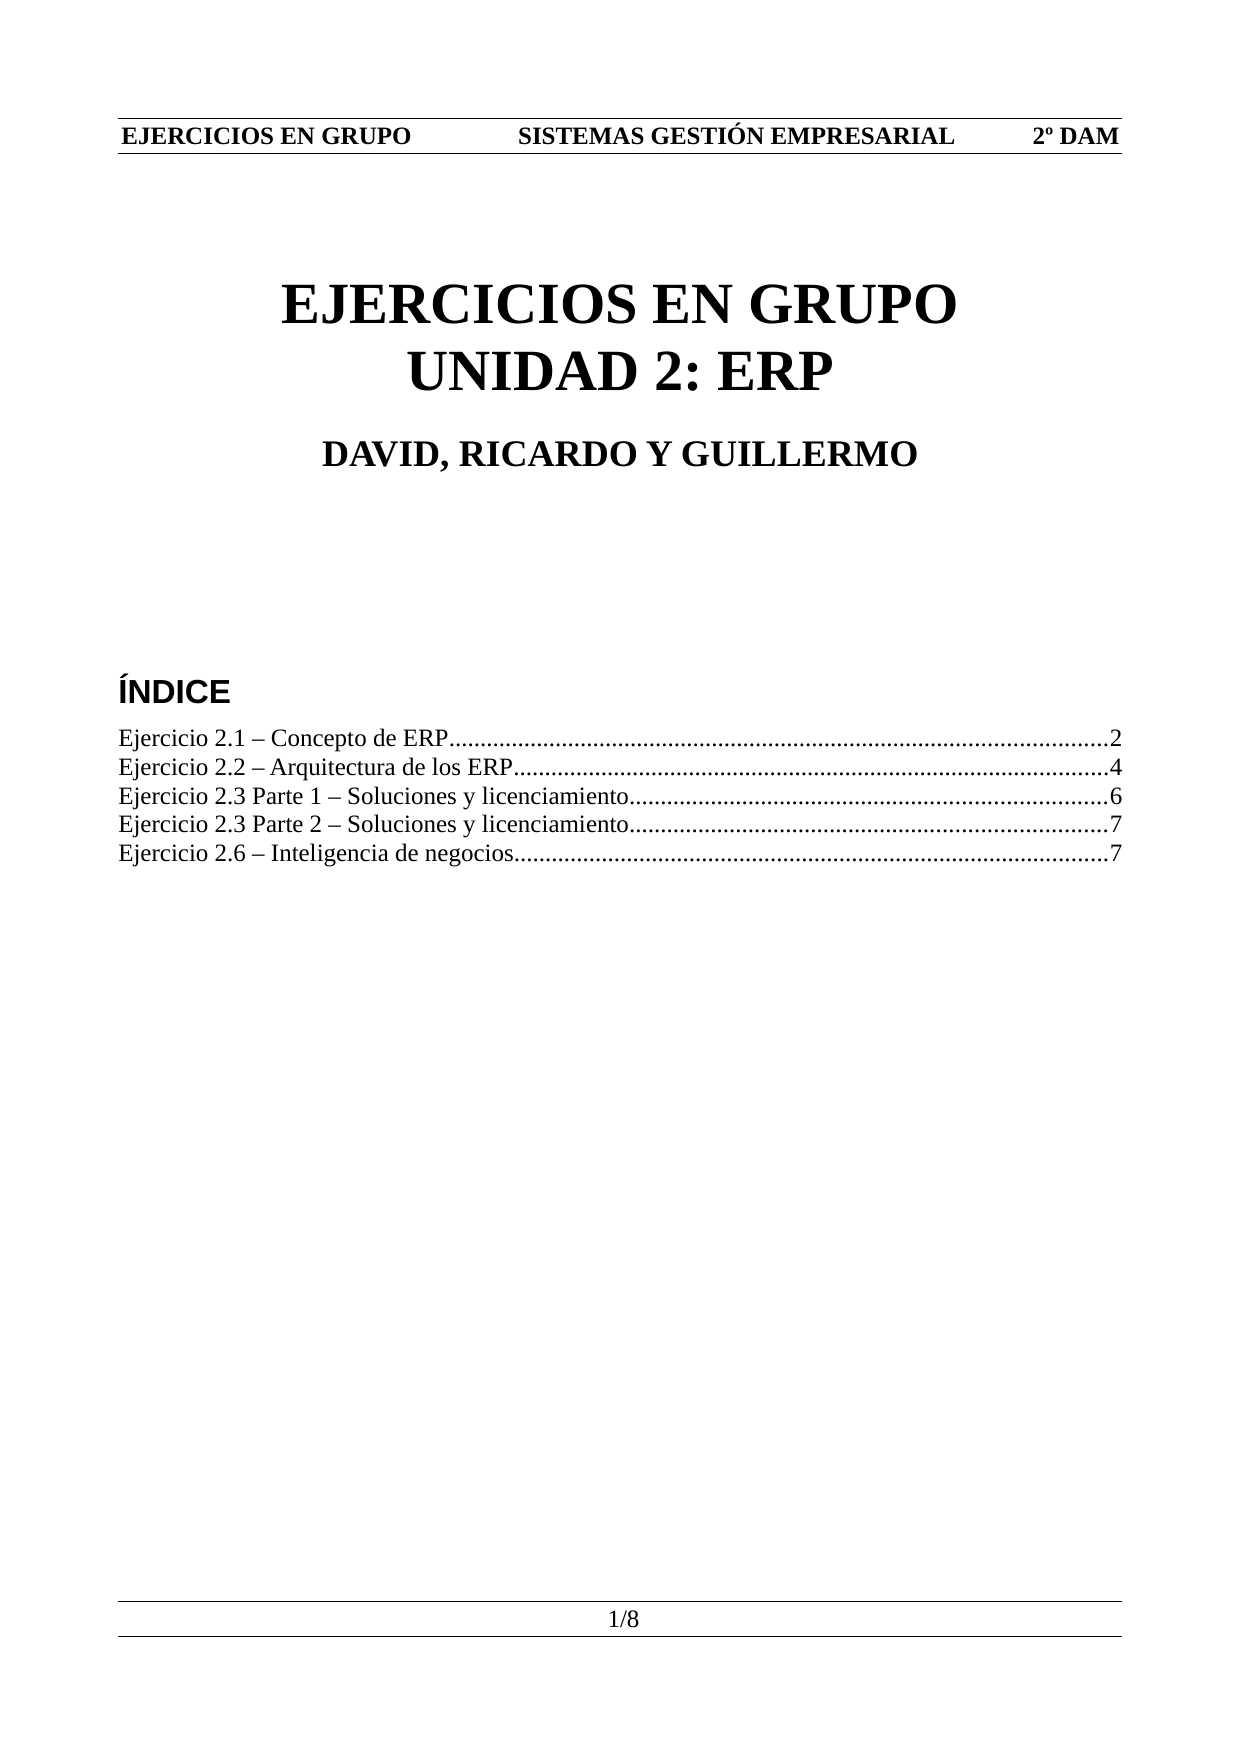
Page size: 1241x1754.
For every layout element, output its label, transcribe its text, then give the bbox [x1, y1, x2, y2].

text Ejercicio 2.2 – Arquitectura de los ERP 4 [118, 752, 1122, 781]
text DAVID, RICARDO Y GUILLERMO [118, 432, 1122, 475]
text Ejercicio 2.3 Parte 2 – Soluciones y licenciamiento 7 [118, 809, 1122, 838]
text Ejercicio 2.3 Parte 1 – Soluciones y licenciamiento 6 [118, 781, 1122, 809]
subtitle ÍNDICE [118, 672, 1122, 711]
text Ejercicio 2.1 – Concepto de ERP 2 [118, 723, 1122, 752]
text Ejercicio 2.6 – Inteligencia de negocios 7 [118, 838, 1122, 867]
text UNIDAD 2: ERP [118, 336, 1122, 403]
text EJERCICIOS EN GRUPO [118, 269, 1122, 336]
